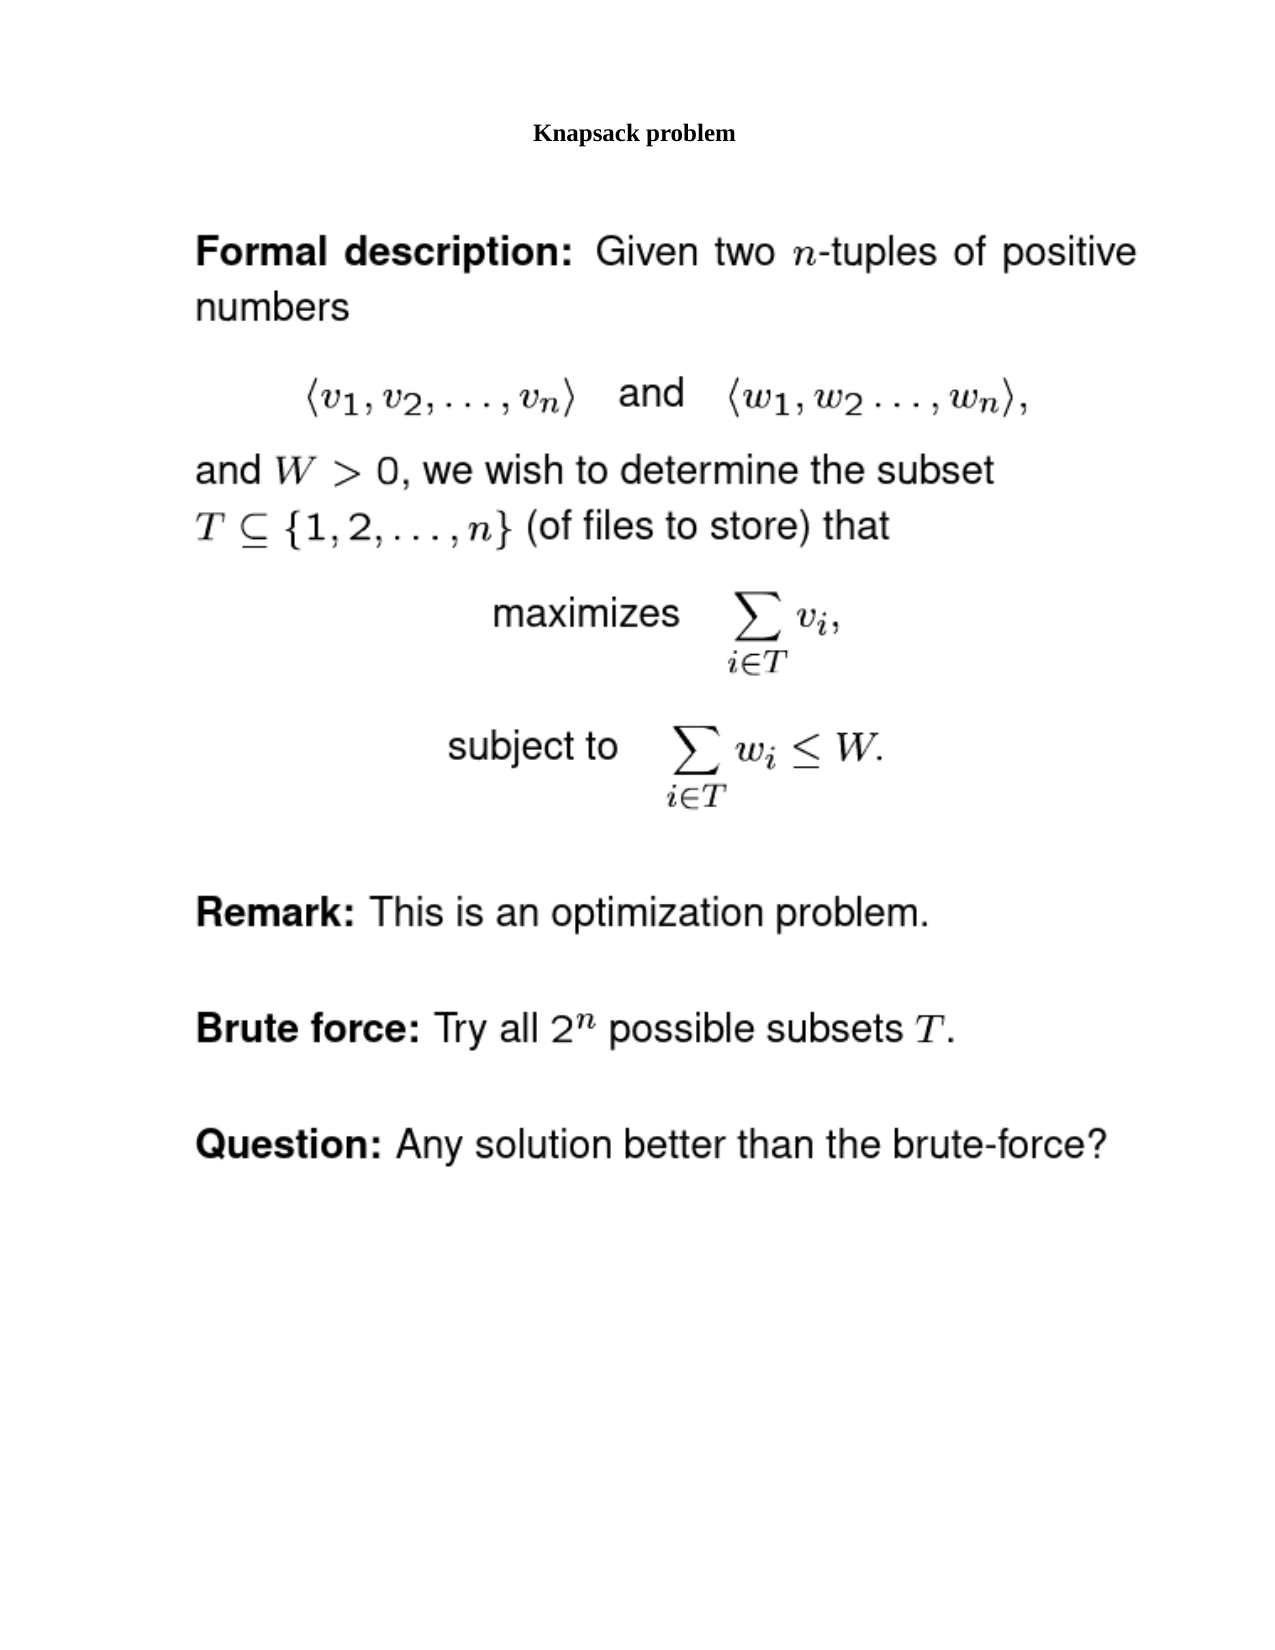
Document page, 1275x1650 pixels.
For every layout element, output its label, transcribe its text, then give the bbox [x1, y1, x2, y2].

text Knapsack problem [118, 118, 1157, 147]
picture [120, 232, 1196, 1177]
